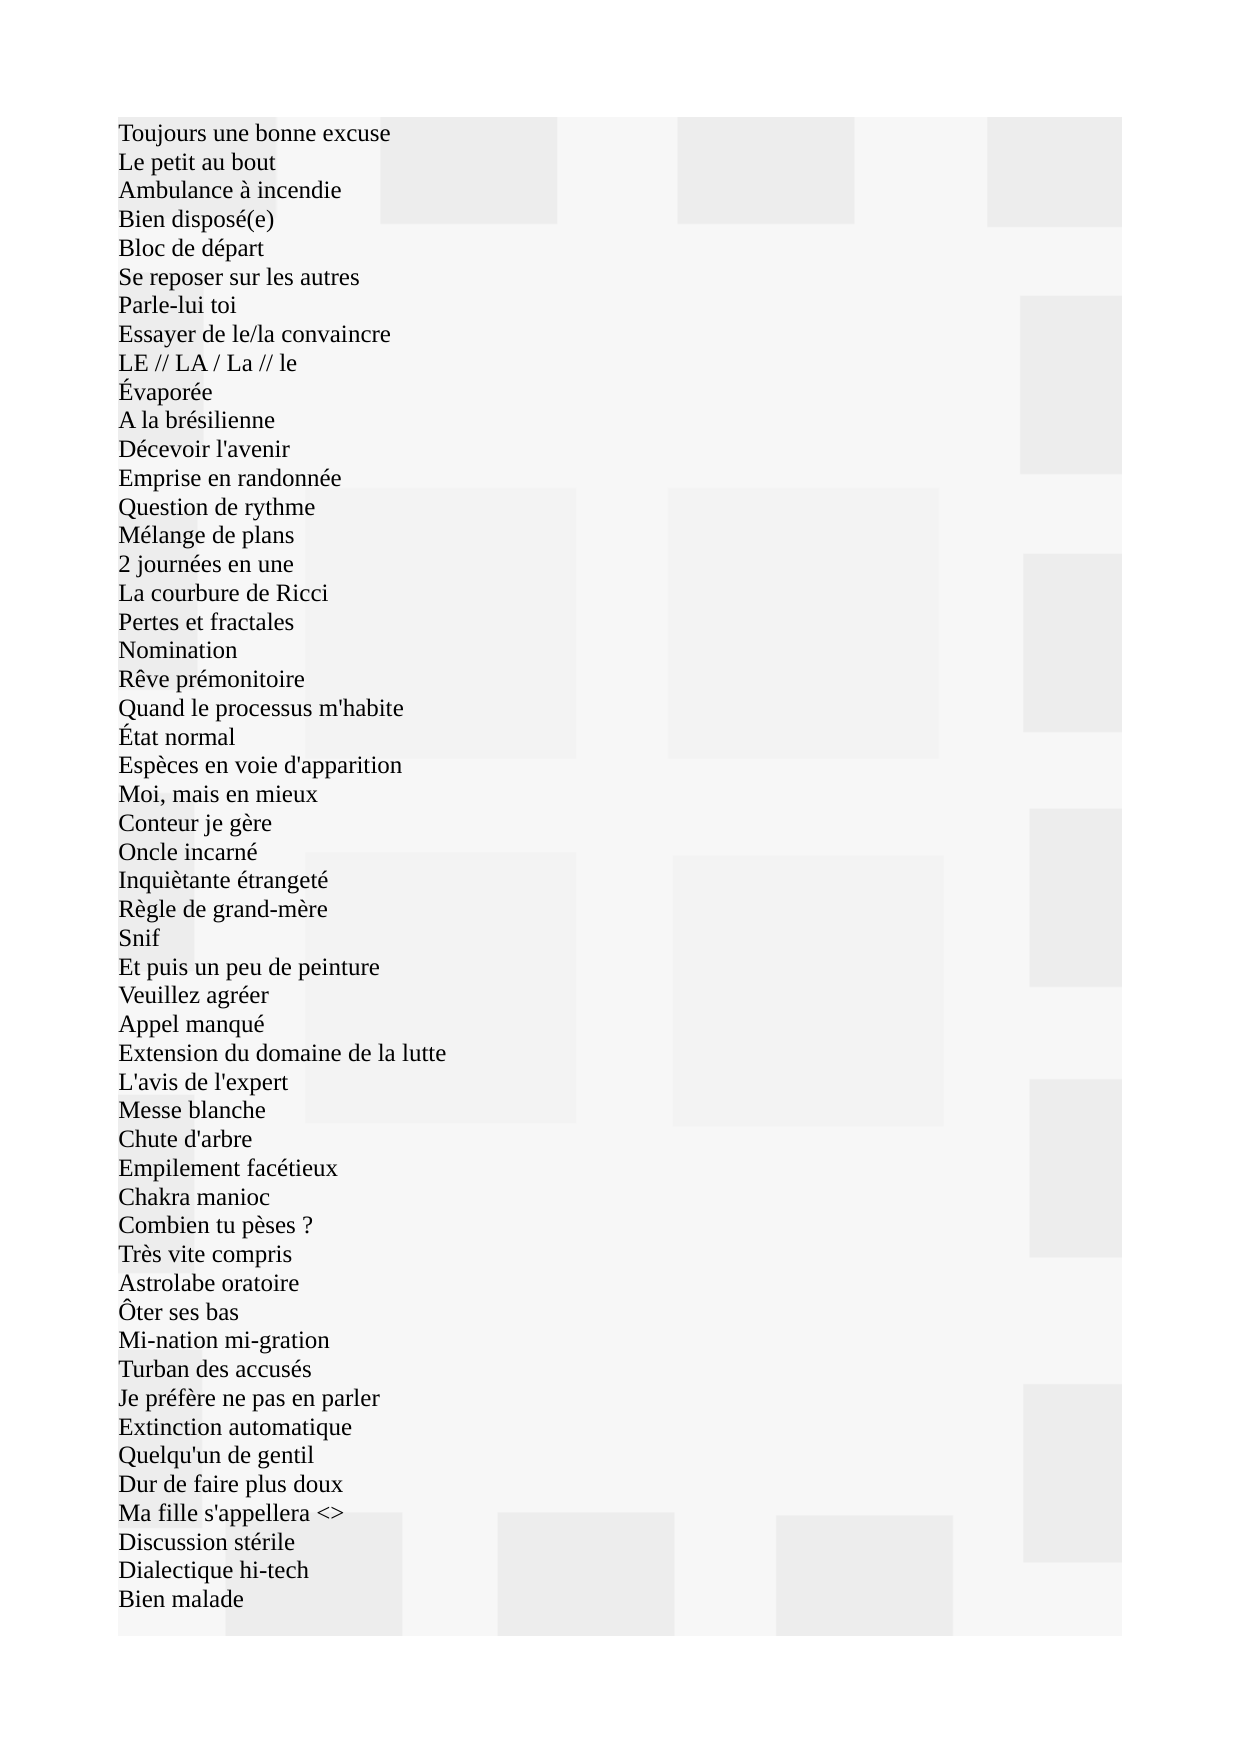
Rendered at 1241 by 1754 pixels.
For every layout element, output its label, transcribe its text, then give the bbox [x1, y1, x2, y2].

text Chakra manioc [118, 1182, 1122, 1211]
text Très vite compris [118, 1239, 1122, 1268]
text Rêve prémonitoire [118, 664, 1122, 693]
text Espèces en voie d'apparition [118, 751, 1122, 779]
text Quelqu'un de gentil [118, 1441, 1122, 1469]
text Essayer de le/la convaincre [118, 319, 1122, 348]
text Chute d'arbre [118, 1124, 1122, 1153]
text Emprise en randonnée [118, 463, 1122, 492]
text Parle-lui toi [118, 291, 1122, 319]
text Snif [118, 923, 1122, 952]
text LE // LA / La // le [118, 348, 1122, 377]
text État normal [118, 722, 1122, 751]
text Bien disposé(e) [118, 204, 1122, 233]
text Conteur je gère [118, 808, 1122, 837]
text Discussion stérile [118, 1527, 1122, 1556]
text Bien malade [118, 1584, 1122, 1613]
text Moi, mais en mieux [118, 779, 1122, 808]
text Décevoir l'avenir [118, 434, 1122, 463]
text Extension du domaine de la lutte [118, 1038, 1122, 1067]
text Nomination [118, 636, 1122, 664]
text Dur de faire plus doux [118, 1469, 1122, 1498]
text Extinction automatique [118, 1412, 1122, 1441]
text Messe blanche [118, 1096, 1122, 1124]
text Mi-nation mi-gration [118, 1326, 1122, 1354]
text Combien tu pèses ? [118, 1211, 1122, 1239]
text L'avis de l'expert [118, 1067, 1122, 1096]
text Turban des accusés [118, 1354, 1122, 1383]
text Oncle incarné [118, 837, 1122, 866]
text Mélange de plans [118, 521, 1122, 549]
text Question de rythme [118, 492, 1122, 521]
text Dialectique hi-tech [118, 1556, 1122, 1584]
text Empilement facétieux [118, 1153, 1122, 1182]
text Je préfère ne pas en parler [118, 1383, 1122, 1412]
text Ma fille s'appellera <> [118, 1498, 1122, 1527]
text A la brésilienne [118, 406, 1122, 434]
text Quand le processus m'habite [118, 693, 1122, 722]
text Astrolabe oratoire [118, 1268, 1122, 1297]
text La courbure de Ricci [118, 578, 1122, 607]
text Ôter ses bas [118, 1297, 1122, 1326]
text Se reposer sur les autres [118, 262, 1122, 291]
text Veuillez agréer [118, 981, 1122, 1009]
text Règle de grand-mère [118, 894, 1122, 923]
text 2 journées en une [118, 549, 1122, 578]
text Ambulance à incendie [118, 176, 1122, 204]
text Bloc de départ [118, 233, 1122, 262]
text Évaporée [118, 377, 1122, 406]
text Le petit au bout [118, 147, 1122, 176]
text Appel manqué [118, 1009, 1122, 1038]
text Toujours une bonne excuse [118, 118, 1122, 147]
text Et puis un peu de peinture [118, 952, 1122, 981]
text Pertes et fractales [118, 607, 1122, 636]
text Inquiètante étrangeté [118, 866, 1122, 894]
